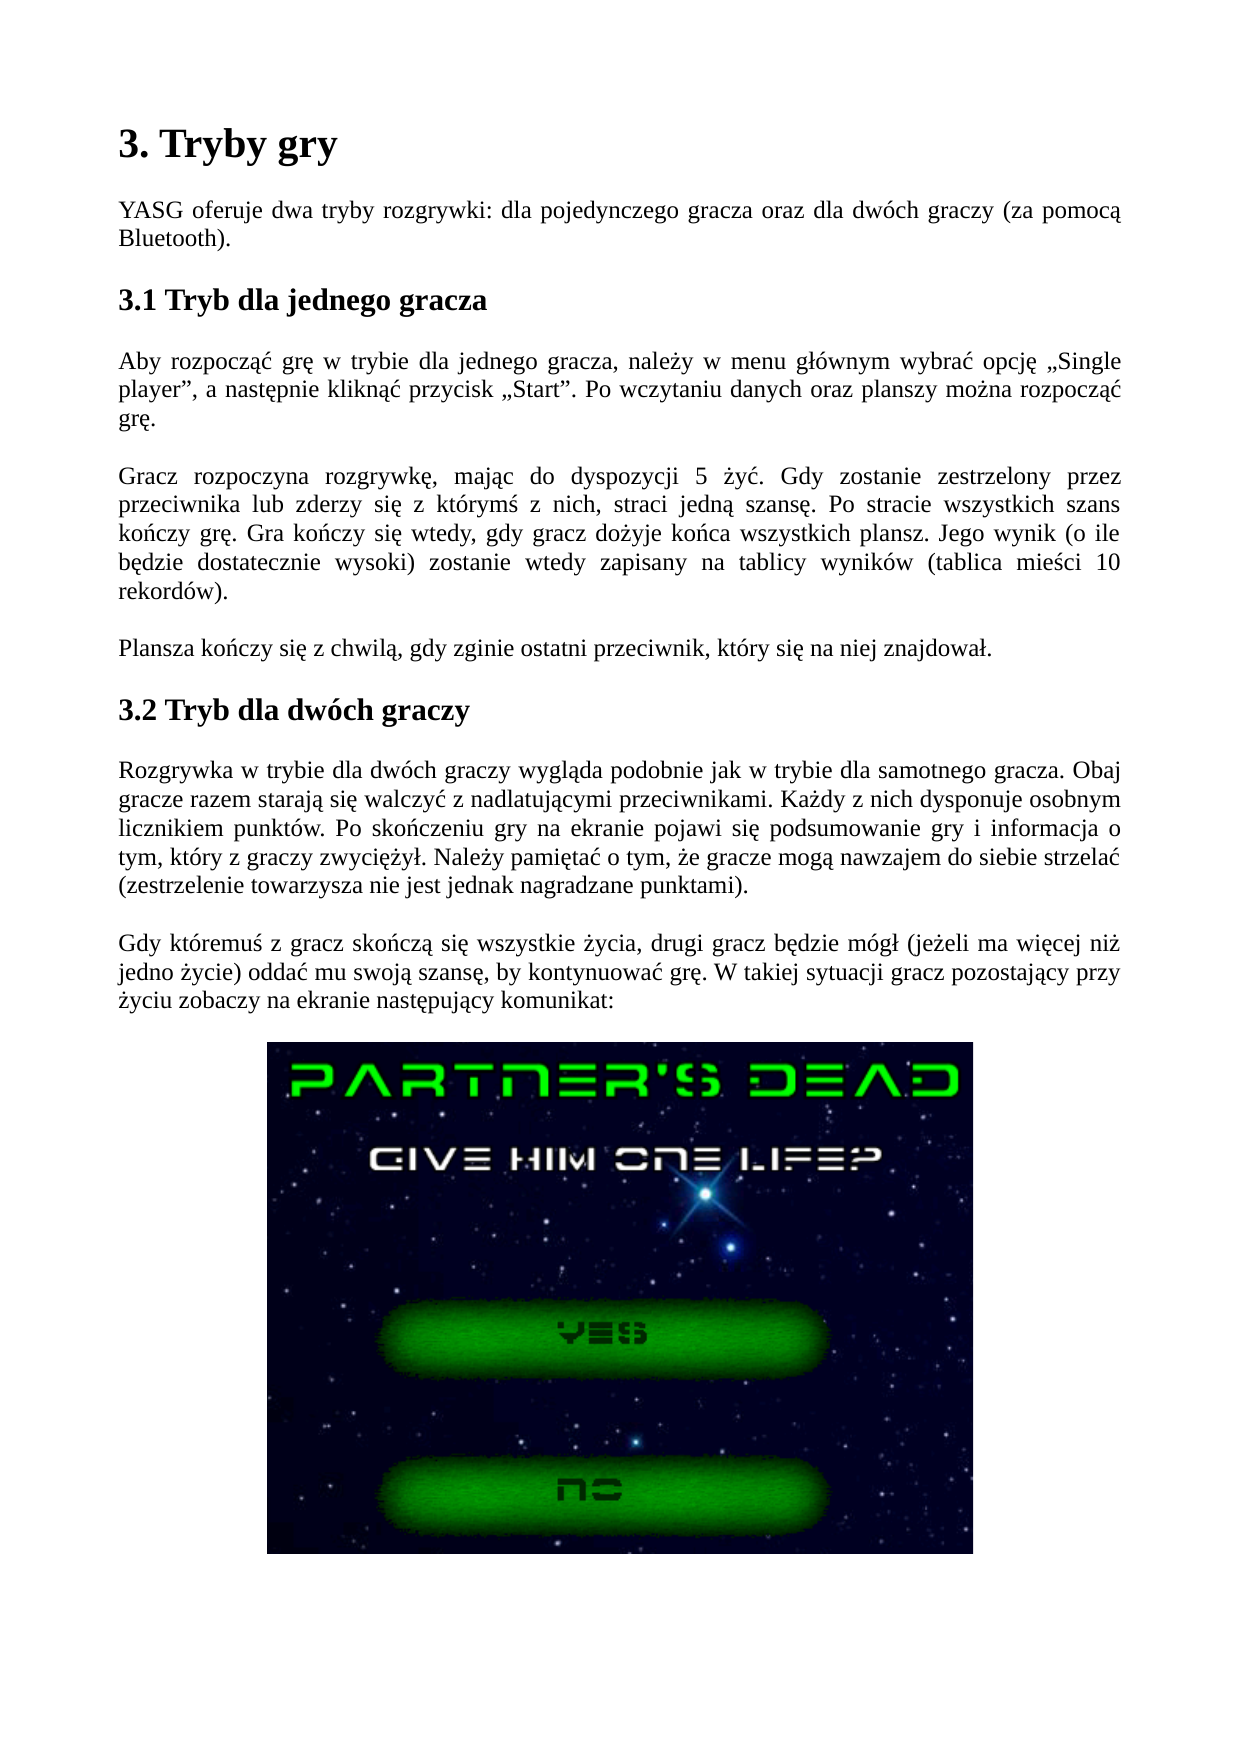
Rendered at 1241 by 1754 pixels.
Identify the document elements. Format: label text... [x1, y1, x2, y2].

text 3.2 Tryb dla dwóch graczy [118, 691, 1122, 727]
text Plansza kończy się z chwilą, gdy zginie ostatni przeciwnik, który się na niej znajdował. [118, 633, 1122, 662]
text Gracz rozpoczyna rozgrywkę, mając do dyspozycji 5 żyć. Gdy zostanie zestrzelony przez przeciwnika lub zderzy się z którymś z nich, straci jedną szansę. Po stracie wszystkich szans kończy grę. Gra kończy się wtedy, gdy gracz dożyje końca wszystkich plansz. Jego wynik (o ile będzie dostatecznie wysoki) zostanie wtedy zapisany na tablicy wyników (tablica mieści 10 rekordów). [118, 461, 1122, 604]
text Aby rozpocząć grę w trybie dla jednego gracza, należy w menu głównym wybrać opcję „Single player”, a następnie kliknąć przycisk „Start”. Po wczytaniu danych oraz planszy można rozpocząć grę. [118, 346, 1122, 432]
text Rozgrywka w trybie dla dwóch graczy wygląda podobnie jak w trybie dla samotnego gracza. Obaj gracze razem starają się walczyć z nadlatującymi przeciwnikami. Każdy z nich dysponuje osobnym licznikiem punktów. Po skończeniu gry na ekranie pojawi się podsumowanie gry i informacja o tym, który z graczy zwyciężył. Należy pamiętać o tym, że gracze mogą nawzajem do siebie strzelać (zestrzelenie towarzysza nie jest jednak nagradzane punktami). [118, 755, 1122, 899]
text 3.1 Tryb dla jednego gracza [118, 281, 1122, 317]
text Gdy któremuś z gracz skończą się wszystkie życia, drugi gracz będzie mógł (jeżeli ma więcej niż jedno życie) oddać mu swoją szansę, by kontynuować grę. W takiej sytuacji gracz pozostający przy życiu zobaczy na ekranie następujący komunikat: [118, 928, 1122, 1014]
picture [267, 1042, 974, 1554]
text YASG oferuje dwa tryby rozgrywki: dla pojedynczego gracza oraz dla dwóch graczy (za pomocą Bluetooth). [118, 195, 1122, 252]
text 3. Tryby gry [118, 118, 1122, 166]
